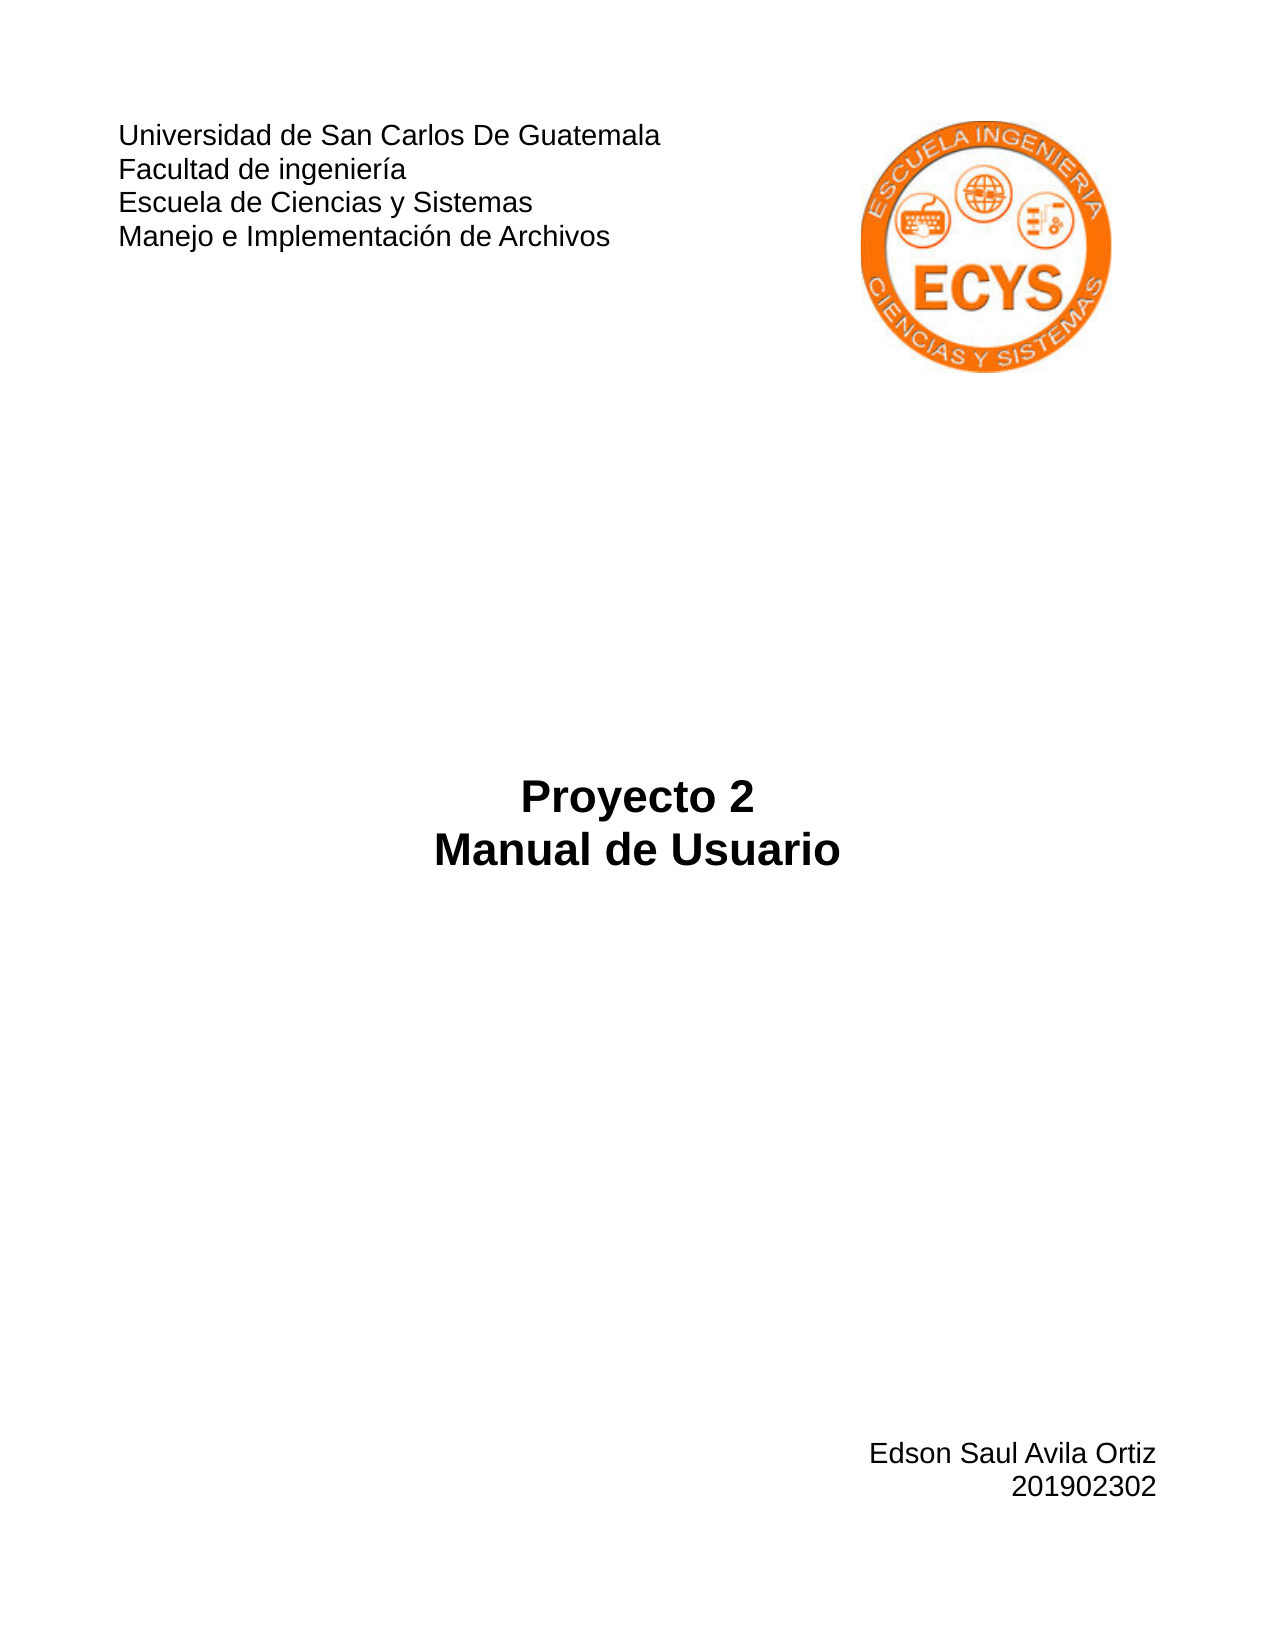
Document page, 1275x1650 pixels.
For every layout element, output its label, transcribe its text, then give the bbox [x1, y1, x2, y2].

text [1112, 219, 1157, 252]
text Escuela de Ciencias y Sistemas [118, 185, 860, 219]
text Facultad de ingeniería [118, 152, 860, 185]
text Universidad de San Carlos De Guatemala [118, 118, 1157, 152]
text Proyecto 2 [118, 770, 1157, 822]
text [1112, 152, 1157, 185]
text Manual de Usuario [118, 822, 1157, 875]
text [1112, 185, 1157, 219]
text Manejo e Implementación de Archivos [118, 219, 860, 252]
text Edson Saul Avila Ortiz [118, 1436, 1157, 1469]
text 201902302 [118, 1469, 1157, 1503]
picture [860, 121, 1112, 373]
